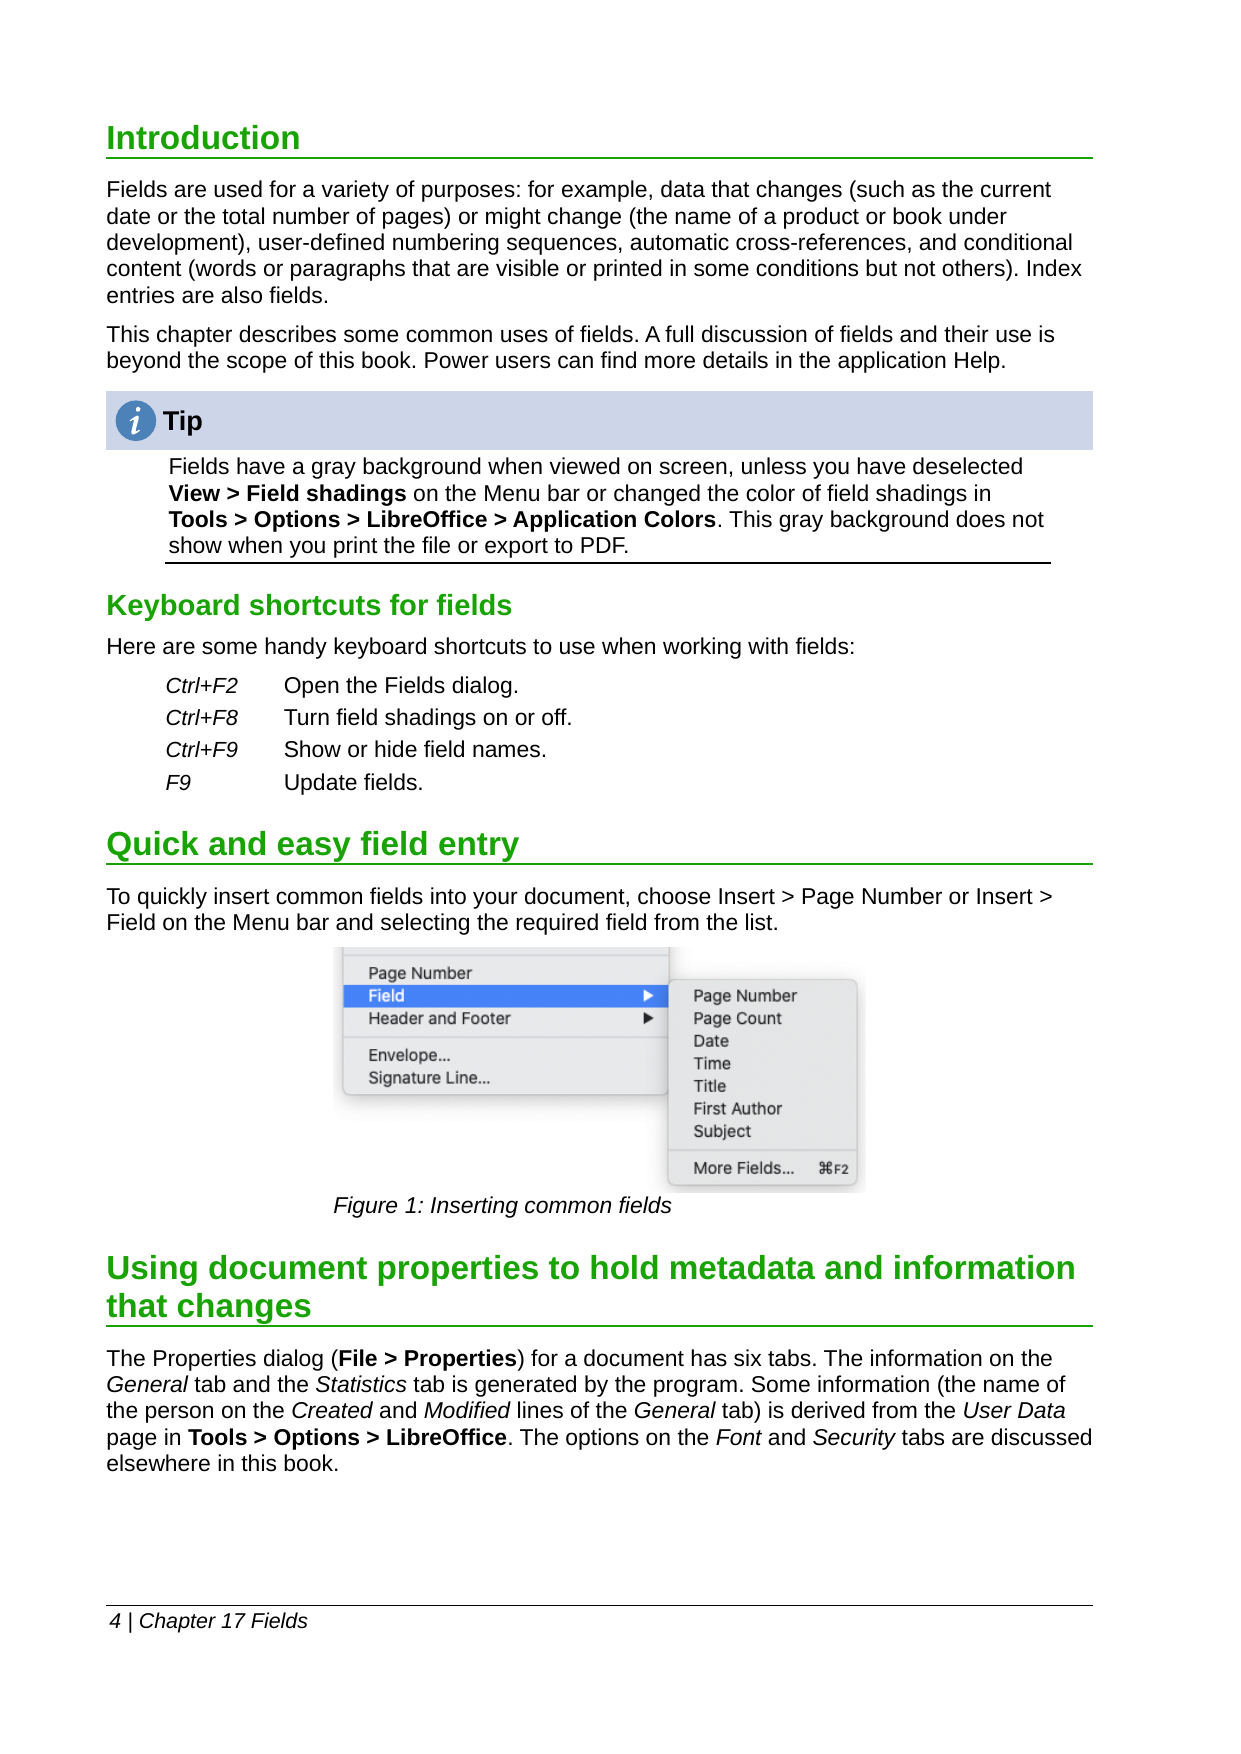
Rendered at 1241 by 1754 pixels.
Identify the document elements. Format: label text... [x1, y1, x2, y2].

text Ctrl+F2 Open the Fields dialog. [165, 672, 1093, 698]
text Fields are used for a variety of purposes: for example, data that changes (such as the current date or the total number of pages) or might change (the name of a product or book under development), user-defined numbering sequences, automatic cross-references, and conditional content (words or paragraphs that are visible or printed in some conditions but not others). Index entries are also fields. [106, 176, 1093, 308]
subtitle Keyboard shortcuts for fields [106, 587, 1093, 621]
text Ctrl+F8 Turn field shadings on or off. [165, 704, 1093, 730]
text The Properties dialog (File > Properties) for a document has six tabs. The information on the General tab and the Statistics tab is generated by the program. Some information (the name of the person on the Created and Modified lines of the General tab) is derived from the User Data page in Tools > Options > LibreOffice. The options on the Font and Security tabs are discussed elsewhere in this book. [106, 1345, 1093, 1477]
text Fields have a gray background when viewed on screen, unless you have deselected View > Field shadings on the Menu bar or changed the color of field shadings in Tools > Options > LibreOffice > Application Colors. This gray background does not show when you print the file or export to PDF. [165, 450, 1051, 562]
text Figure 1: Inserting common fields [333, 1193, 866, 1219]
subtitle Tip [106, 391, 1093, 450]
picture [333, 947, 866, 1193]
subtitle Quick and easy field entry [106, 824, 1093, 863]
subtitle Using document properties to hold metadata and information that changes [106, 1248, 1093, 1325]
text F9 Update fields. [165, 768, 1093, 795]
text This chapter describes some common uses of fields. A full discussion of fields and their use is beyond the scope of this book. Power users can find more details in the application Help. [106, 321, 1093, 373]
text To quickly insert common fields into your document, choose Insert > Page Number or Insert > Field on the Menu bar and selecting the required field from the list. [106, 883, 1093, 935]
subtitle Introduction [106, 118, 1093, 157]
text Here are some handy keyboard shortcuts to use when working with fields: [106, 633, 1093, 659]
text Ctrl+F9 Show or hide field names. [165, 736, 1093, 763]
